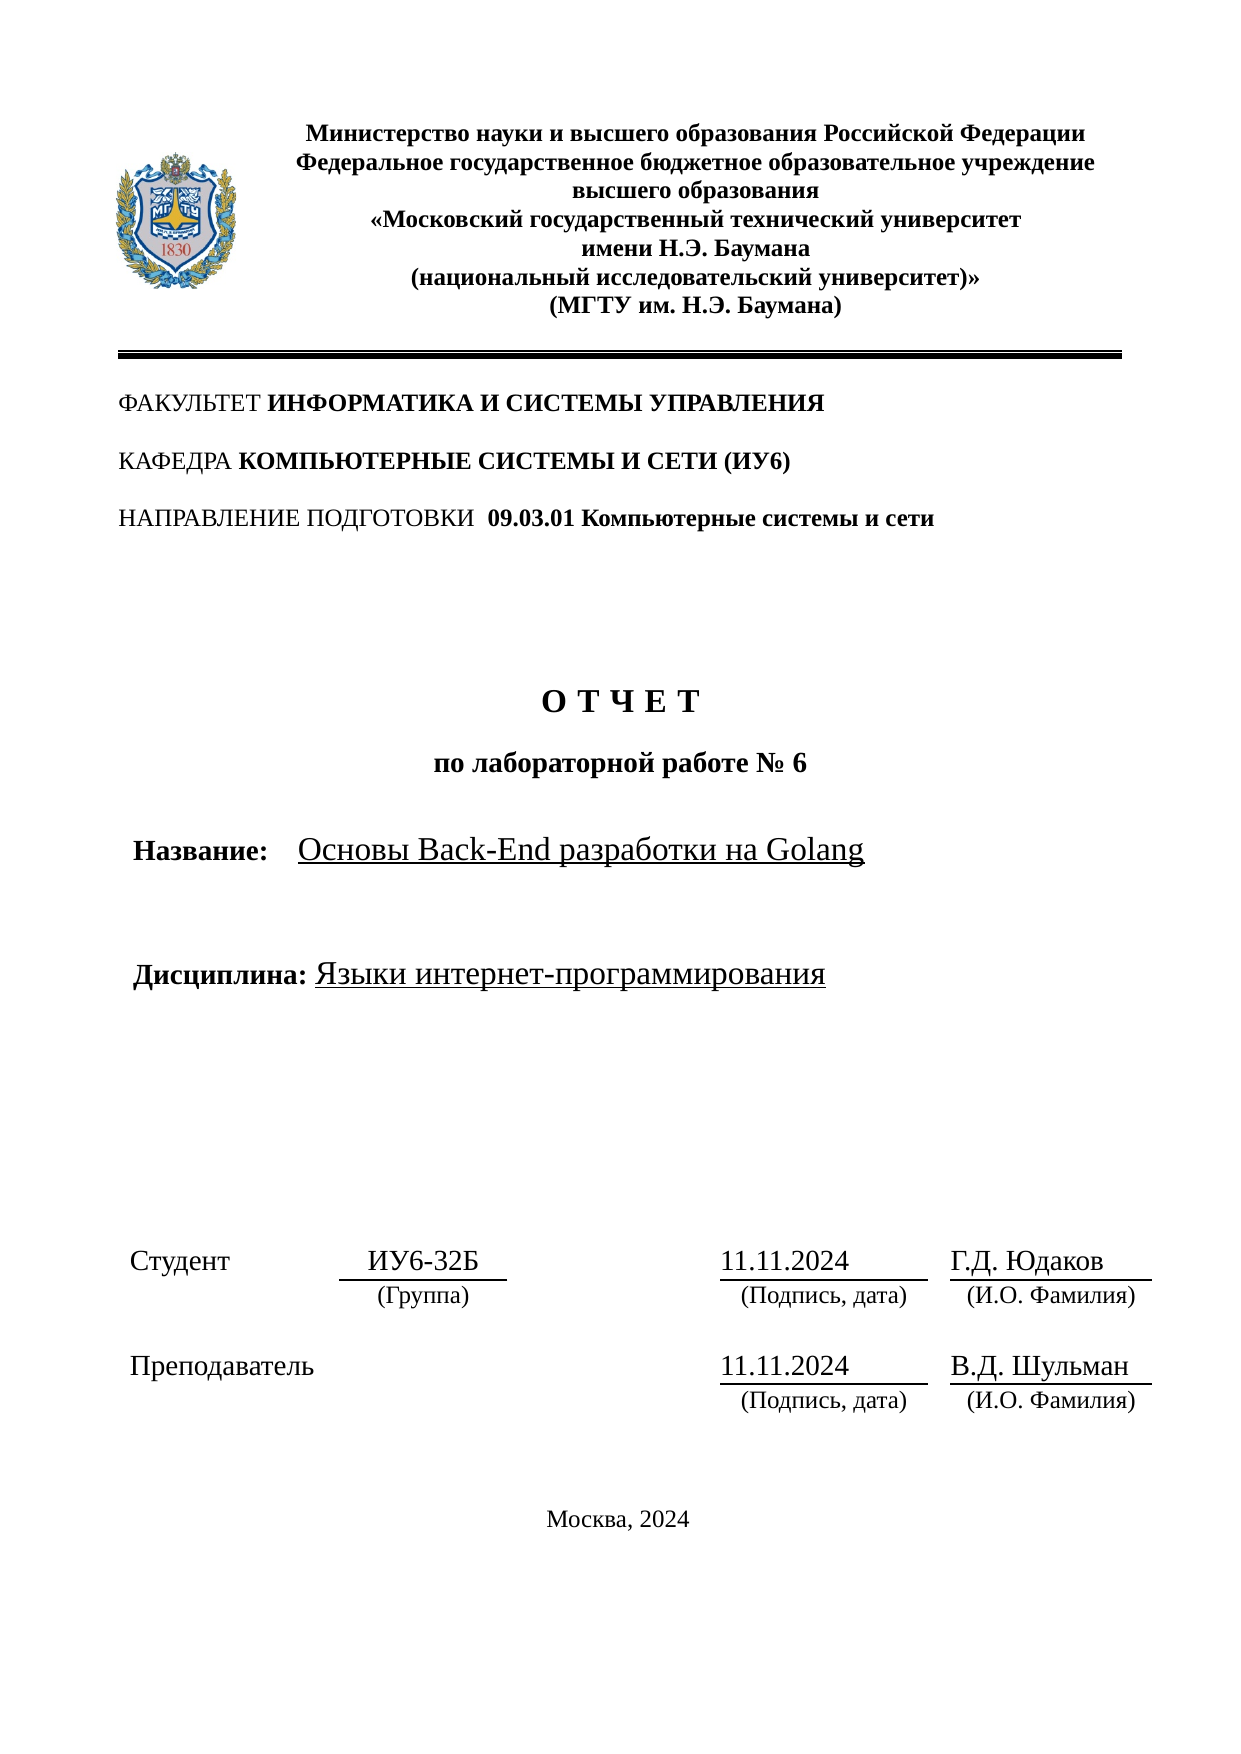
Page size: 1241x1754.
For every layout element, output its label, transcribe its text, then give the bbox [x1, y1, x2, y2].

table_header [107, 118, 254, 319]
table_cell [328, 1348, 519, 1385]
table_cell В.Д. Шульман [939, 1348, 1163, 1385]
text Название: Основы Back-End разработки на Golang [133, 829, 1122, 867]
text Дисциплина: Языки интернет-программирования [133, 953, 1122, 992]
text Москва, 2024 [118, 1504, 1122, 1533]
table_cell [519, 1385, 709, 1418]
table_cell [118, 1281, 328, 1314]
table_header Г.Д. Юдаков [939, 1243, 1163, 1281]
table_cell [939, 1314, 1163, 1348]
table_cell (И.О. Фамилия) [939, 1281, 1163, 1314]
text КАФЕДРА Компьютерные системы и сети (ИУ6) [118, 446, 1122, 474]
table_cell Преподаватель [118, 1348, 328, 1385]
table_cell (Подпись, дата) [709, 1281, 939, 1314]
table_header 11.11.2024 [709, 1243, 939, 1281]
table_cell [118, 1314, 328, 1348]
table_header ИУ6-32Б [328, 1243, 519, 1281]
table_cell (Группа) [328, 1281, 519, 1314]
table_cell [519, 1314, 709, 1348]
subtitle Отчет [118, 682, 1122, 720]
text ФАКУЛЬТЕТ Информатика и системы управления [118, 388, 1122, 417]
table_header [519, 1243, 709, 1281]
table_cell [709, 1314, 939, 1348]
table_cell (Подпись, дата) [709, 1385, 939, 1418]
table_cell (И.О. Фамилия) [939, 1385, 1163, 1418]
table_header Министерство науки и высшего образования Российской Федерации Федеральное государственное бюджетное образовательное учреждение высшего образования «Московский государственный технический университет имени Н.Э. Баумана (национальный исследовательский университет)» (МГТУ им. Н.Э. Баумана) [254, 118, 1137, 319]
table_cell [519, 1281, 709, 1314]
table_header Студент [118, 1243, 328, 1281]
table_cell [519, 1348, 709, 1385]
picture [115, 152, 237, 289]
table_cell [118, 1385, 328, 1418]
text НАПРАВЛЕНИЕ ПОДГОТОВКИ 09.03.01 Компьютерные системы и сети [118, 503, 1122, 532]
table_cell 11.11.2024 [709, 1348, 939, 1385]
table_cell [328, 1385, 519, 1418]
table_cell [328, 1314, 519, 1348]
subtitle по лабораторной работе № 6 [118, 745, 1122, 778]
